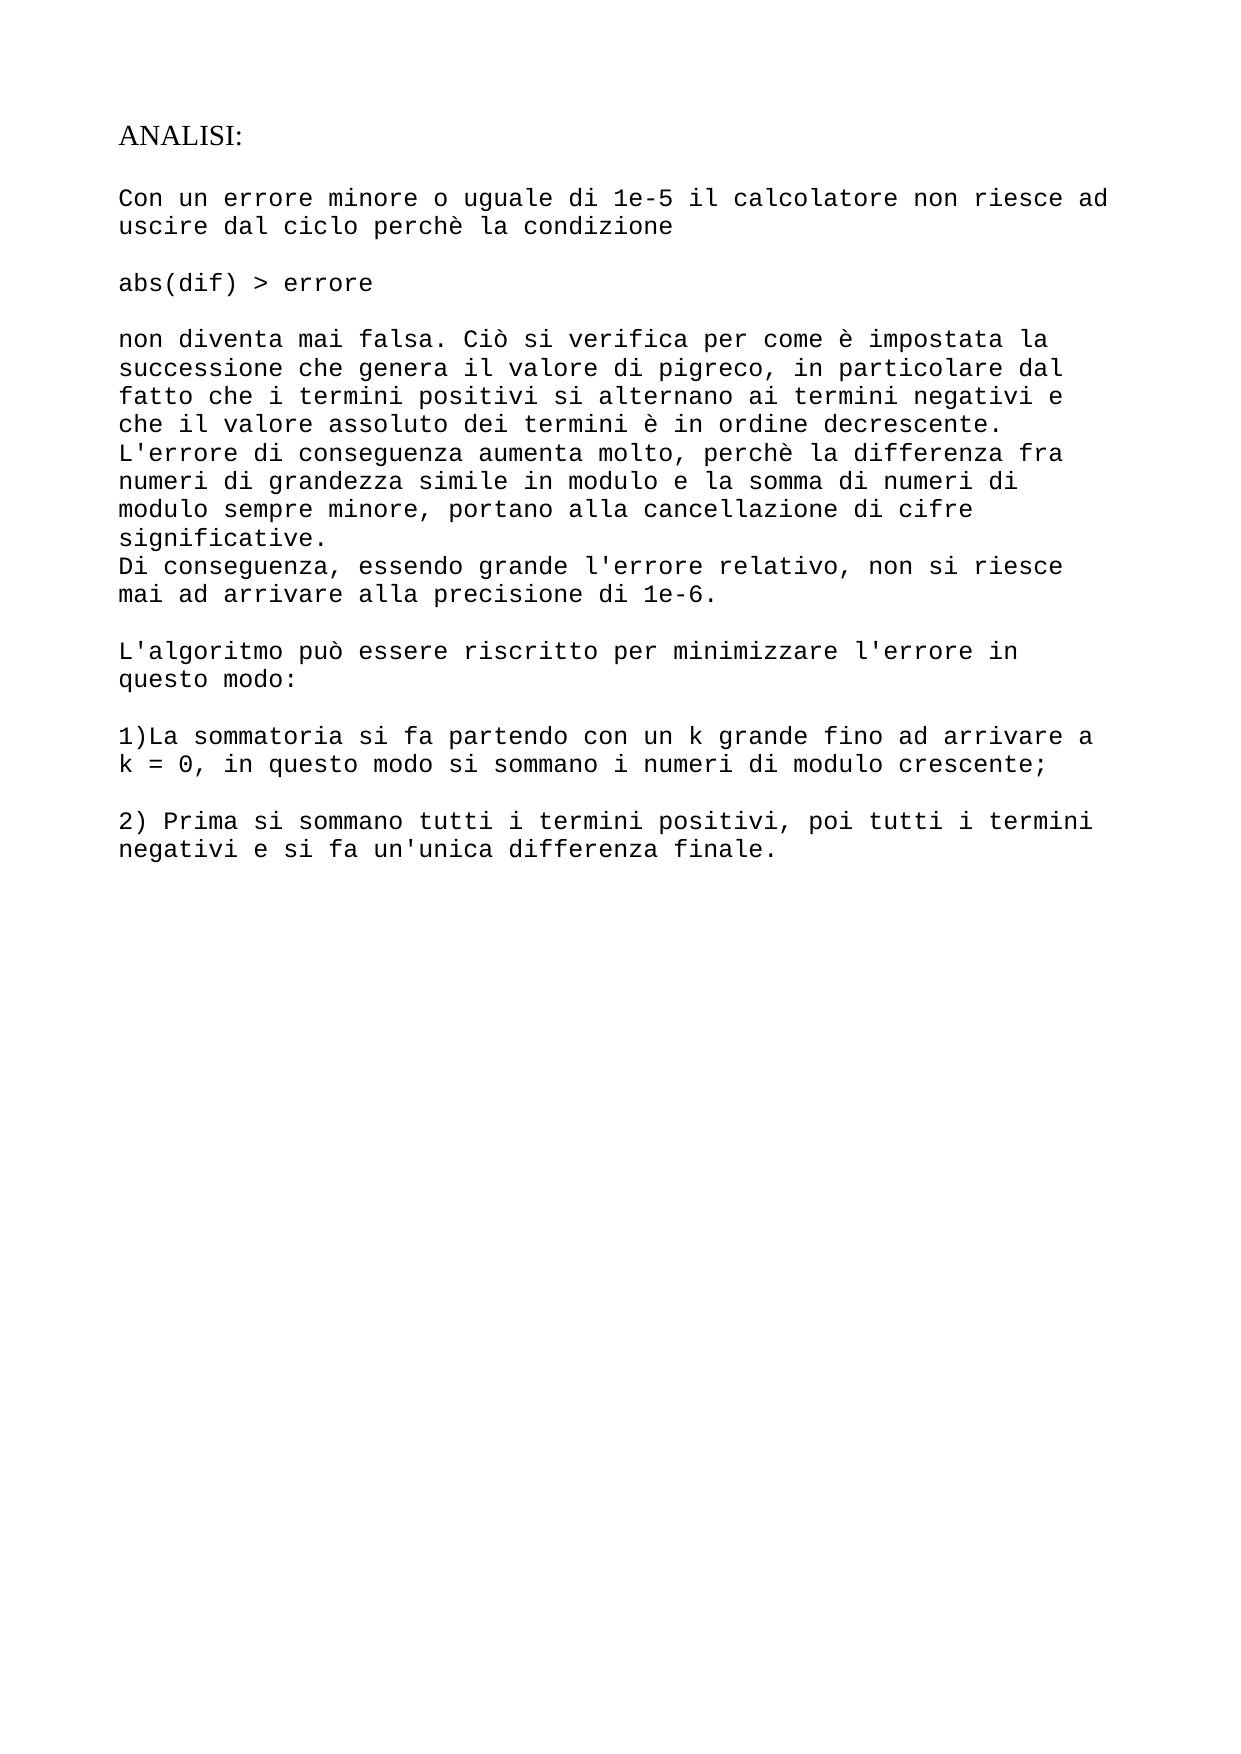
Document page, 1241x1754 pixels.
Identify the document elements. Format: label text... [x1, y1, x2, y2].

text Di conseguenza, essendo grande l'errore relativo, non si riesce mai ad arrivare alla precisione di 1e-6. [118, 553, 1122, 610]
text Con un errore minore o uguale di 1e-5 il calcolatore non riesce ad uscire dal ciclo perchè la condizione [118, 185, 1122, 242]
text non diventa mai falsa. Ciò si verifica per come è impostata la successione che genera il valore di pigreco, in particolare dal fatto che i termini positivi si alternano ai termini negativi e che il valore assoluto dei termini è in ordine decrescente. [118, 327, 1122, 440]
text 1)La sommatoria si fa partendo con un k grande fino ad arrivare a k = 0, in questo modo si sommano i numeri di modulo crescente; [118, 723, 1122, 780]
text 2) Prima si sommano tutti i termini positivi, poi tutti i termini negativi e si fa un'unica differenza finale. [118, 808, 1122, 865]
text ANALISI: [118, 118, 1122, 152]
text L'errore di conseguenza aumenta molto, perchè la differenza fra numeri di grandezza simile in modulo e la somma di numeri di modulo sempre minore, portano alla cancellazione di cifre significative. [118, 440, 1122, 553]
text abs(dif) > errore [118, 270, 1122, 298]
text L'algoritmo può essere riscritto per minimizzare l'errore in questo modo: [118, 638, 1122, 695]
